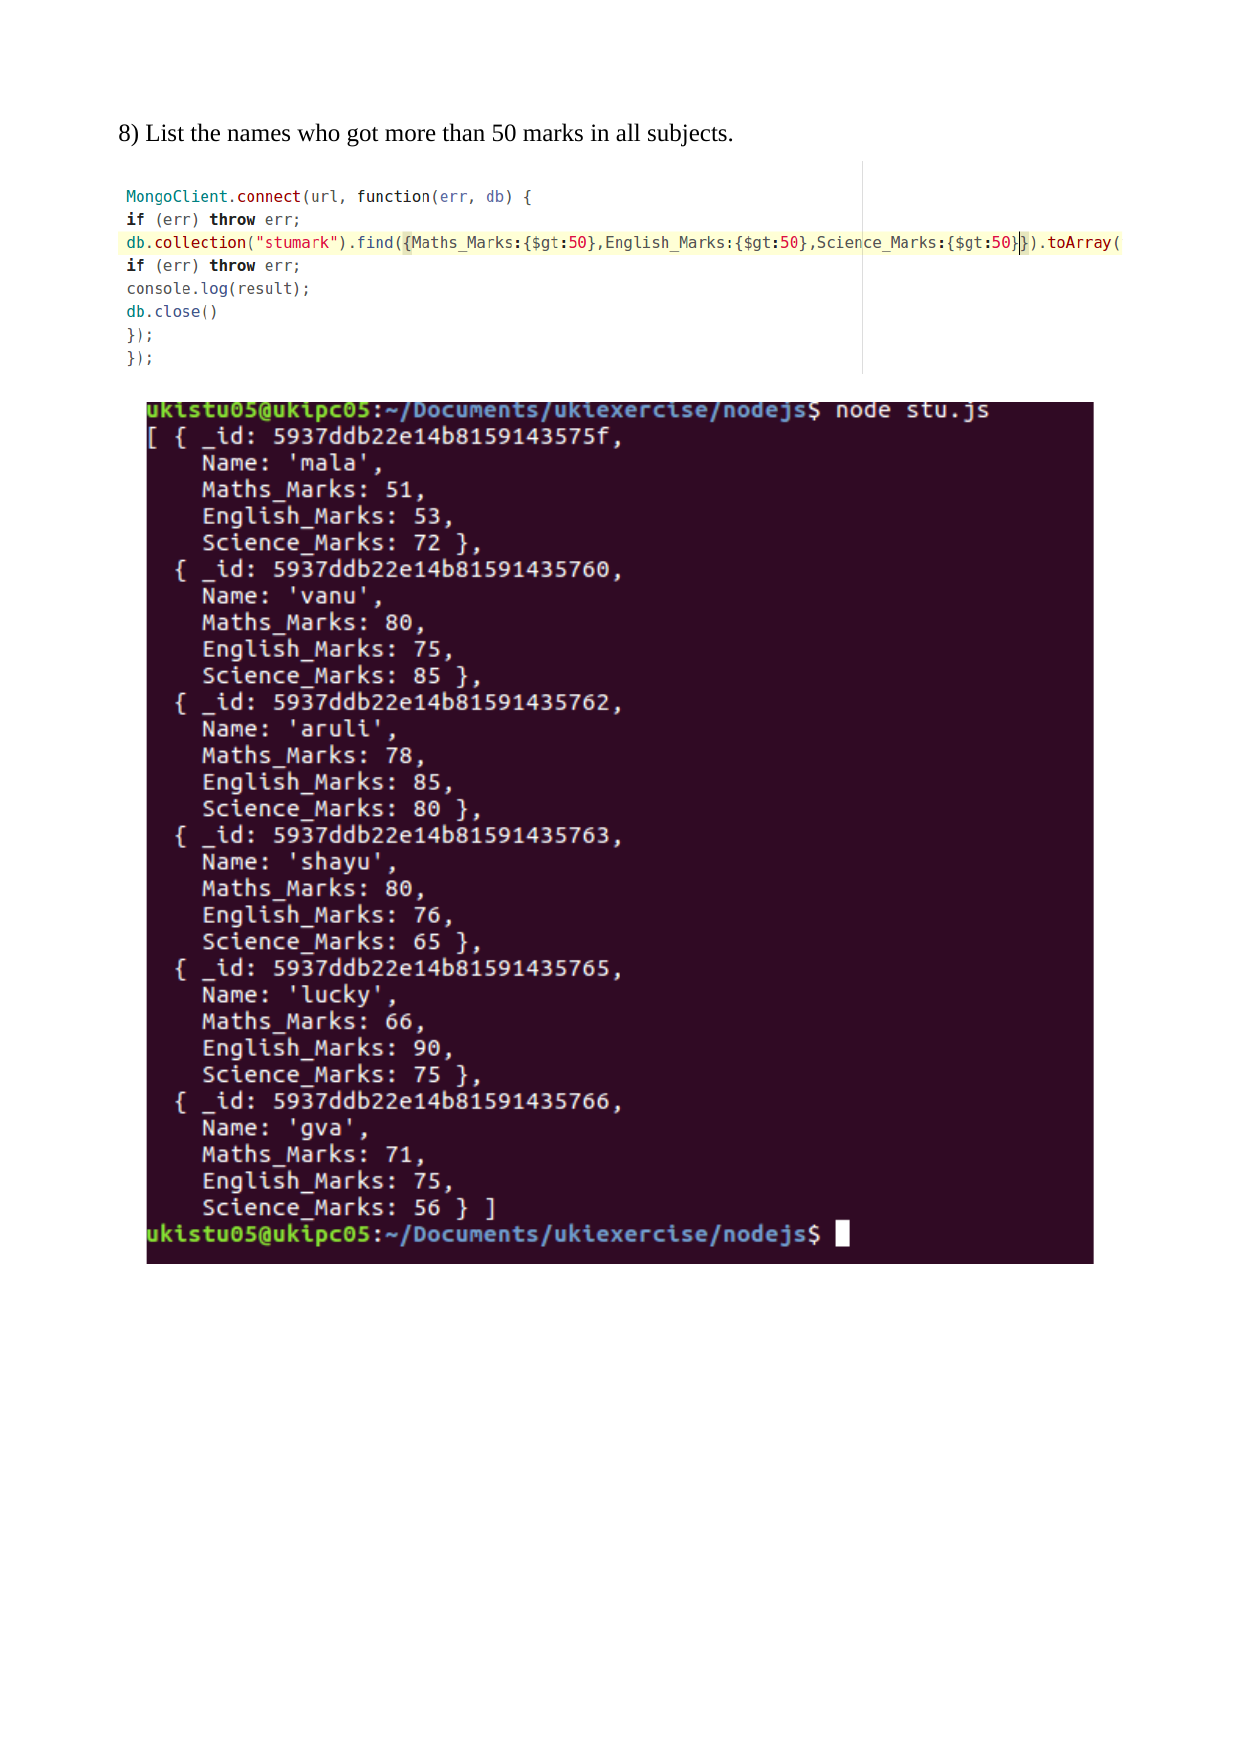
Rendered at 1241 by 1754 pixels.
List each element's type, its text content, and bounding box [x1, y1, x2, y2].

picture [118, 161, 1123, 374]
picture [146, 402, 1094, 1264]
text 8) List the names who got more than 50 marks in all subjects. [118, 118, 1122, 147]
